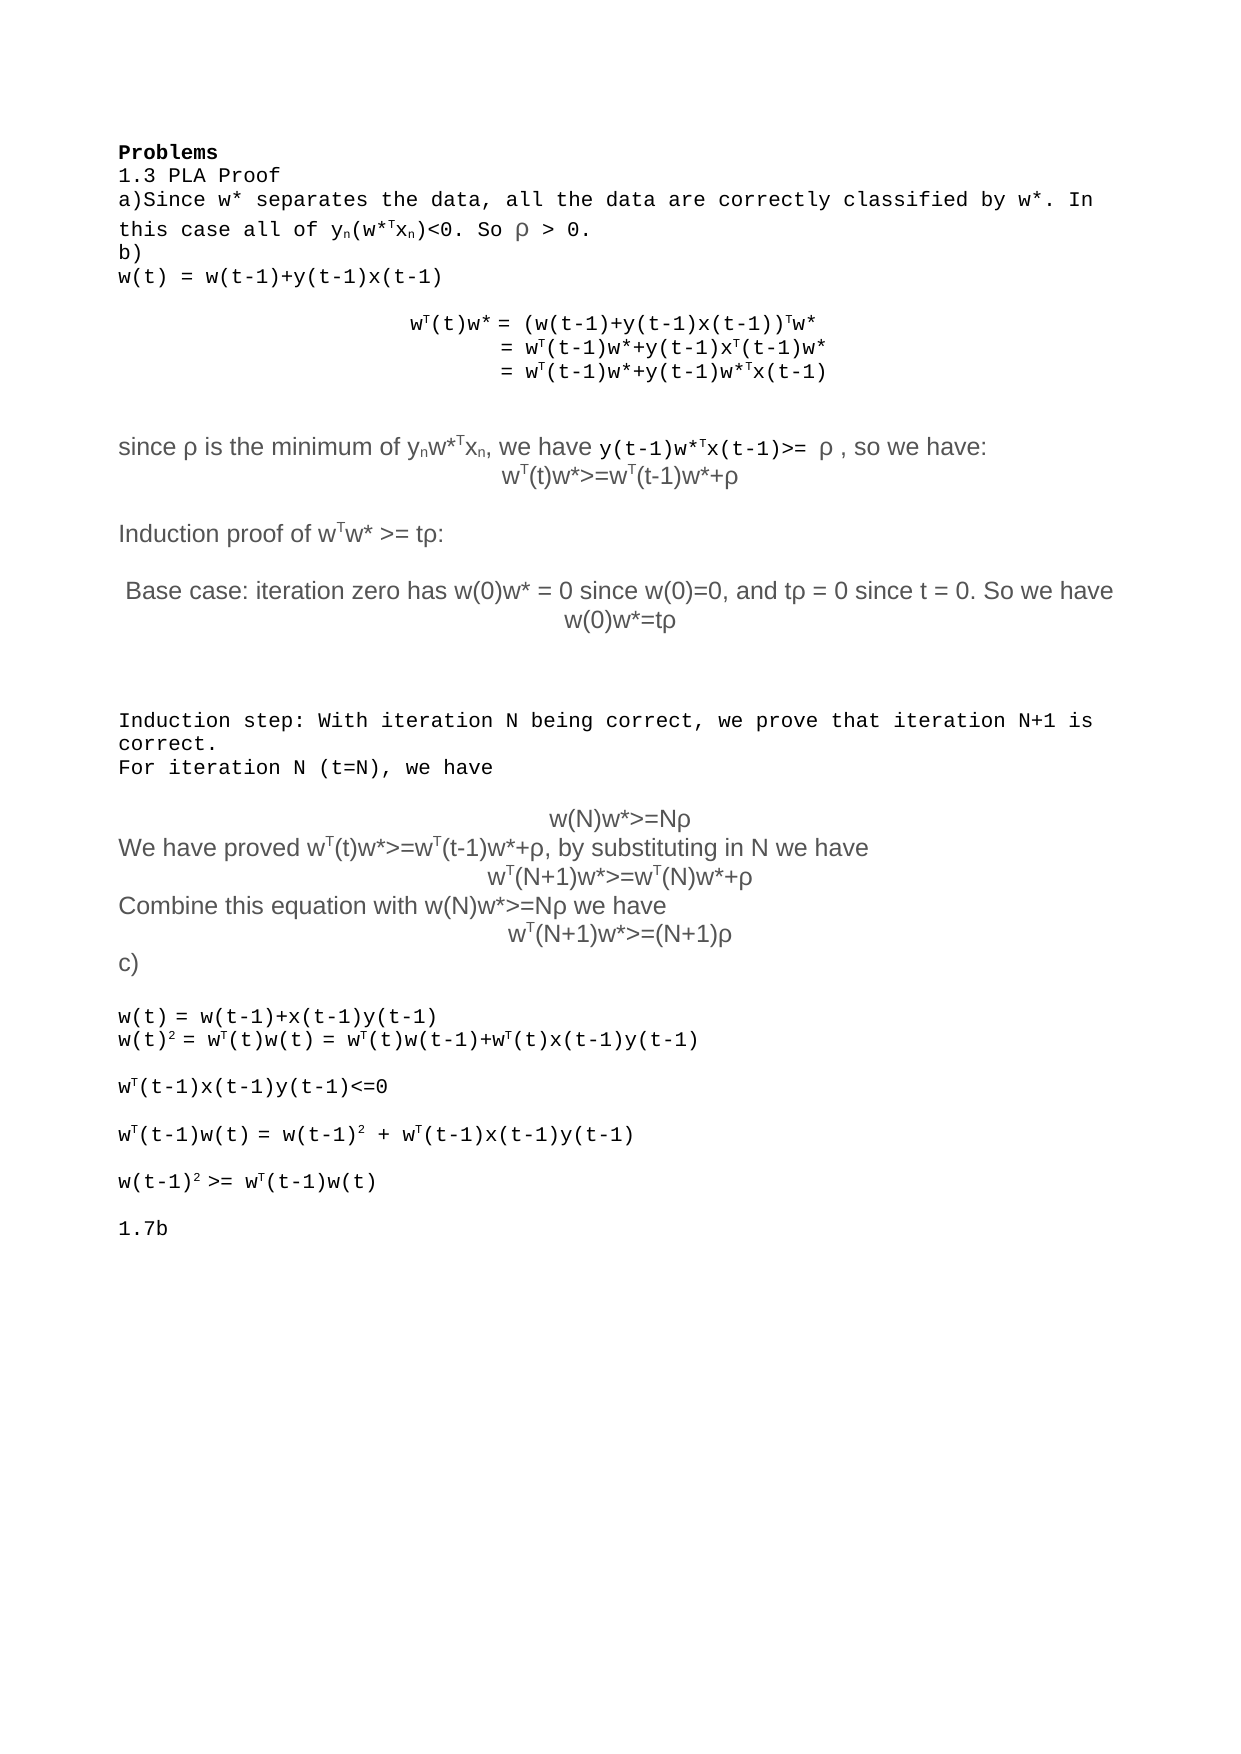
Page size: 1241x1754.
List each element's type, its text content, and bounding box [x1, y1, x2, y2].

text wT(t)w* = (w(t-1)+y(t-1)x(t-1))Tw* [118, 313, 1122, 337]
text Base case: iteration zero has w(0)w* = 0 since w(0)=0, and tρ = 0 since t = 0. So we have w(0)w*=tρ [118, 576, 1122, 634]
text c) [118, 948, 1122, 977]
text = wT(t-1)w*+y(t-1)w*Tx(t-1) [118, 361, 1122, 384]
text Induction step: With iteration N being correct, we prove that iteration N+1 is correct. [118, 710, 1122, 757]
text Combine this equation with w(N)w*>=Nρ we have [118, 891, 1122, 919]
text We have proved wT(t)w*>=wT(t-1)w*+ρ, by substituting in N we have [118, 833, 1122, 862]
text w(t) = w(t-1)+y(t-1)x(t-1) [118, 266, 1122, 290]
text Problems [118, 142, 1122, 165]
text a)Since w* separates the data, all the data are correctly classified by w*. In this case all of yn(w*Txn)<0. So ρ > 0. [118, 189, 1122, 242]
text w(t)2 = wT(t)w(t) = wT(t)w(t-1)+wT(t)x(t-1)y(t-1) [118, 1029, 1122, 1053]
text w(t-1)2 >= wT(t-1)w(t) [118, 1171, 1122, 1195]
text 1.3 PLA Proof [118, 165, 1122, 189]
text wT(t)w*>=wT(t-1)w*+ρ [118, 461, 1122, 490]
text since ρ is the minimum of ynw*Txn, we have y(t-1)w*Tx(t-1)>= ρ , so we have: [118, 432, 1122, 461]
text w(N)w*>=Nρ [118, 804, 1122, 833]
text 1.7b [118, 1218, 1122, 1242]
text wT(N+1)w*>=wT(N)w*+ρ [118, 862, 1122, 891]
text For iteration N (t=N), we have [118, 757, 1122, 781]
text w(t) = w(t-1)+x(t-1)y(t-1) [118, 1006, 1122, 1029]
text b) [118, 242, 1122, 266]
text wT(N+1)w*>=(N+1)ρ [118, 919, 1122, 948]
text wT(t-1)x(t-1)y(t-1)<=0 [118, 1077, 1122, 1100]
text = wT(t-1)w*+y(t-1)xT(t-1)w* [118, 337, 1122, 361]
text wT(t-1)w(t) = w(t-1)2 + wT(t-1)x(t-1)y(t-1) [118, 1124, 1122, 1147]
text Induction proof of wTw* >= tρ: [118, 519, 1122, 547]
